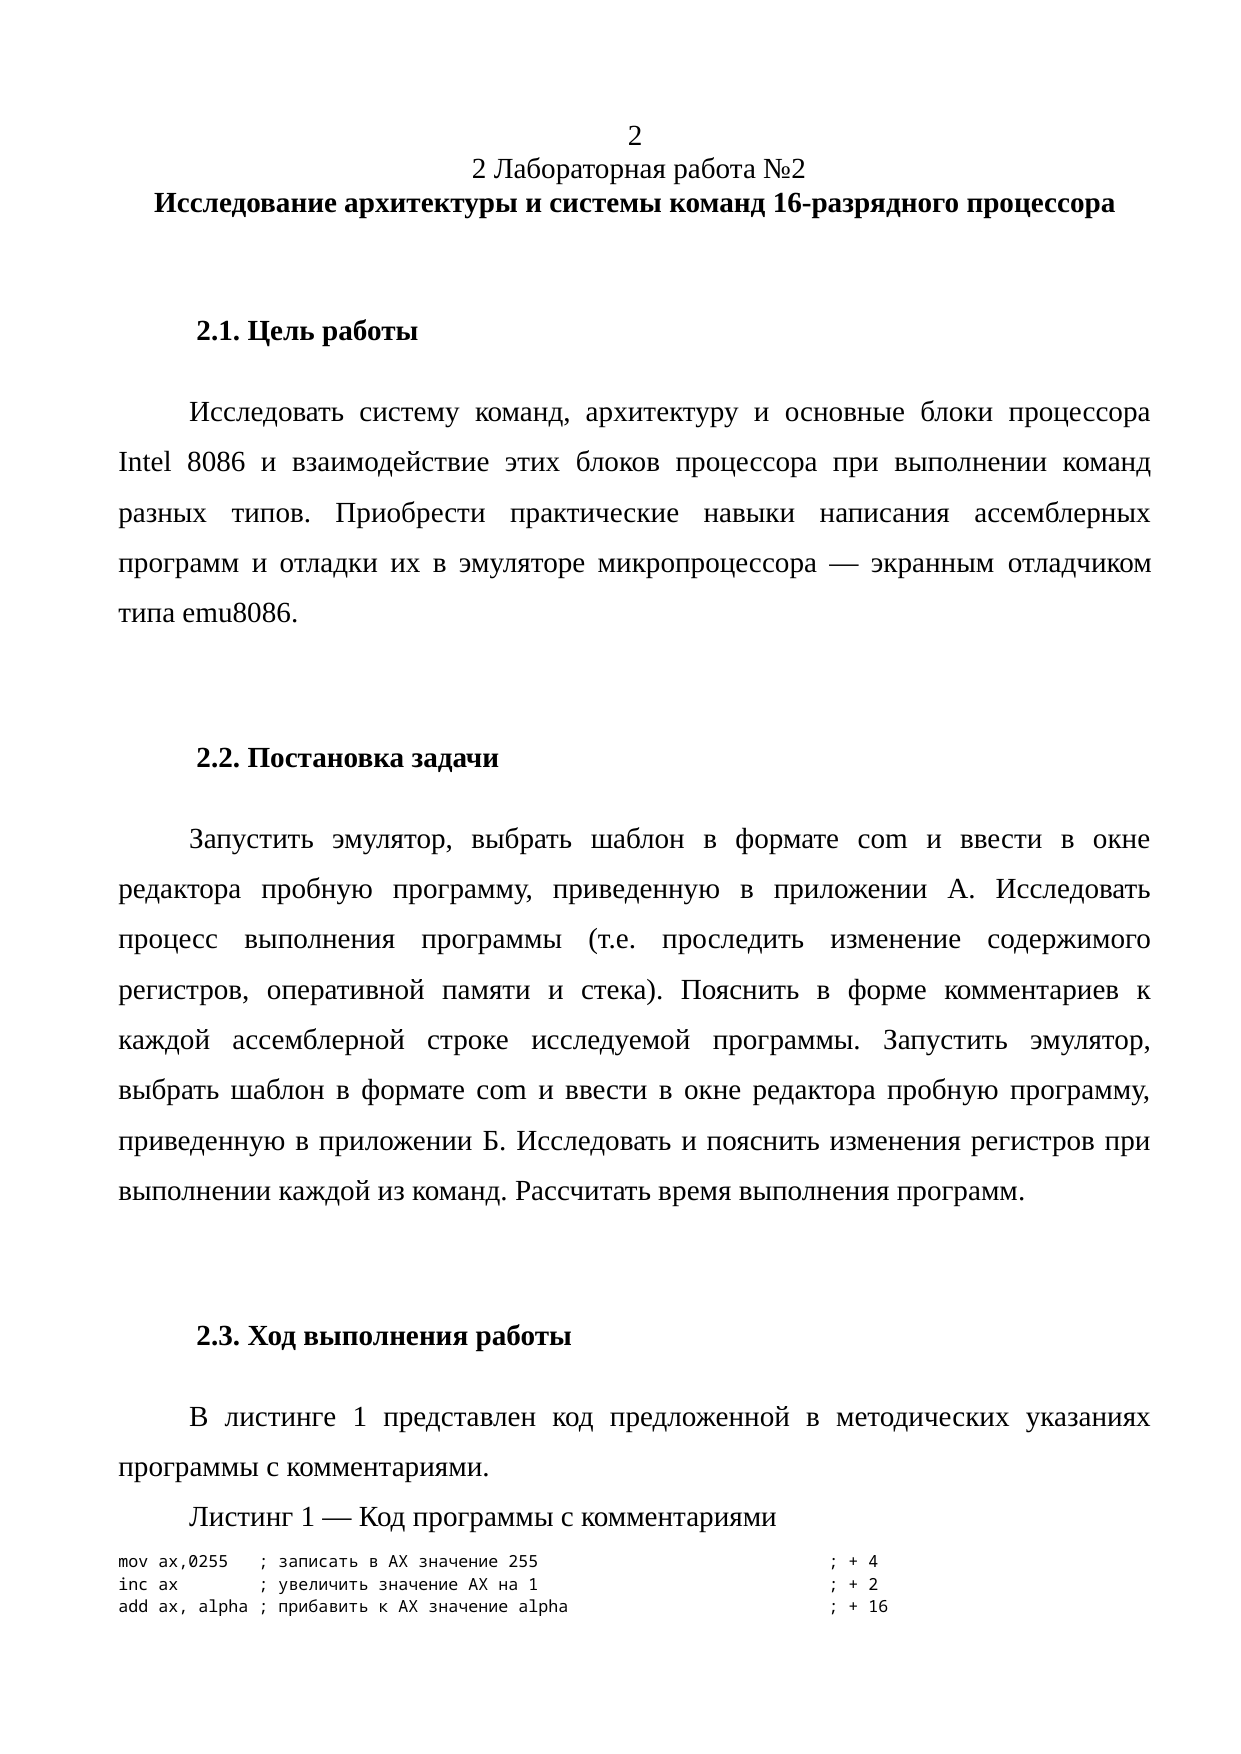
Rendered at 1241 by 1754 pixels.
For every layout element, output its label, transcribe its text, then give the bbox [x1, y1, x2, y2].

subtitle Лабораторная работа №2 [118, 152, 1152, 185]
subtitle Цель работы [118, 313, 1152, 347]
text add ax, alpha ; прибавить к AX значение alpha ; + 16 [118, 1595, 1152, 1618]
text Исследовать систему команд, архитектуру и основные блоки процессора Intel 8086 и взаимодействие этих блоков процессора при выполнении команд разных типов. Приобрести практические навыки написания ассемблерных программ и отладки их в эмуляторе микропроцессора — экранным отладчиком типа emu8086. [118, 394, 1152, 629]
subtitle Исследование архитектуры и системы команд 16-разрядного процессора [118, 185, 1152, 219]
text mov ax,0255 ; записать в AX значение 255 ; + 4 [118, 1550, 1152, 1572]
subtitle Ход выполнения работы [118, 1318, 1152, 1351]
subtitle Постановка задачи [118, 740, 1152, 774]
text В листинге 1 представлен код предложенной в методических указаниях программы с комментариями. [118, 1399, 1152, 1483]
text Запустить эмулятор, выбрать шаблон в формате com и ввести в окне редактора пробную программу, приведенную в приложении А. Исследовать процесс выполнения программы (т.е. проследить изменение содержимого регистров, оперативной памяти и стека). Пояснить в форме комментариев к каждой ассемблерной строке исследуемой программы. Запустить эмулятор, выбрать шаблон в формате com и ввести в окне редактора пробную программу, приведенную в приложении Б. Исследовать и пояснить изменения регистров при выполнении каждой из команд. Рассчитать время выполнения программ. [118, 821, 1152, 1207]
text inc ax ; увеличить значение AX на 1 ; + 2 [118, 1572, 1152, 1595]
text Листинг 1 — Код программы с комментариями [118, 1499, 1152, 1533]
